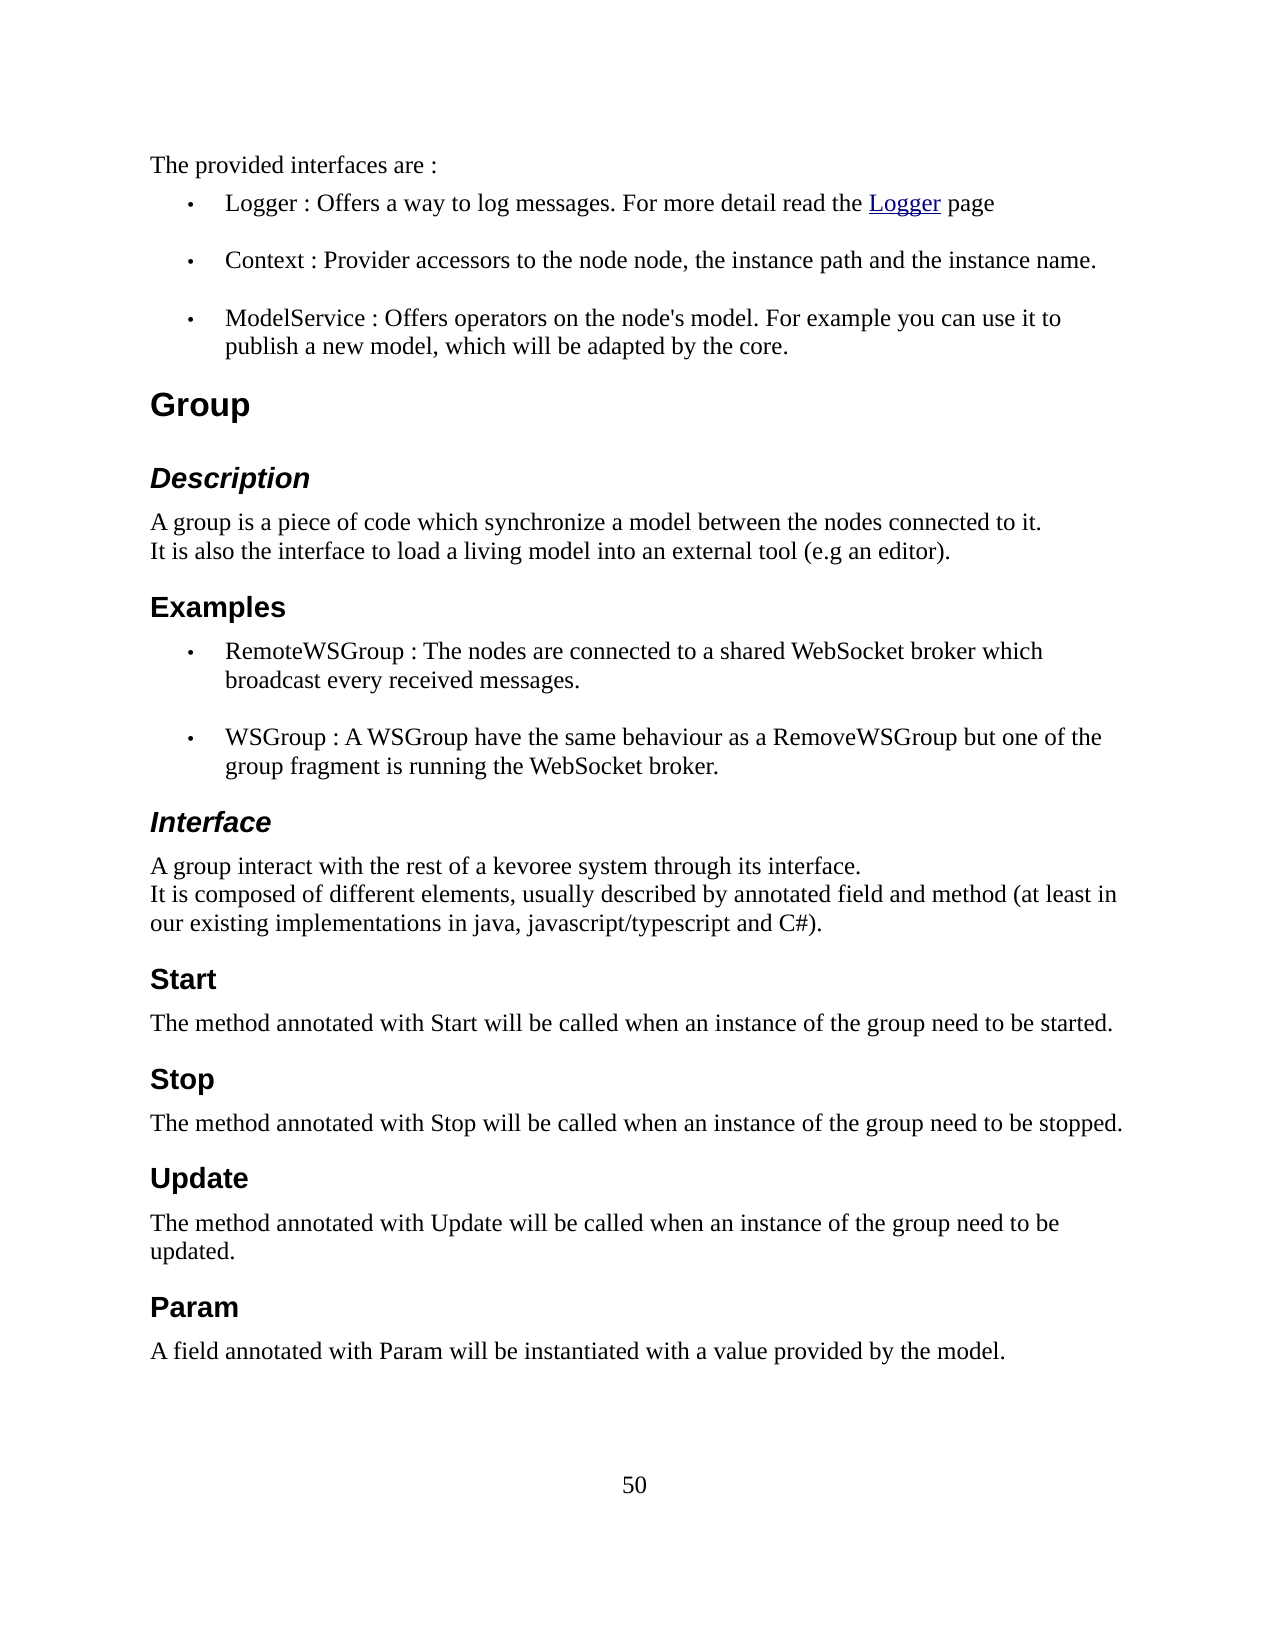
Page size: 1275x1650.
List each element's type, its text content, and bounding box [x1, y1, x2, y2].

subtitle Group [150, 385, 1125, 424]
text A field annotated with Param will be instantiated with a value provided by the model. [150, 1336, 1125, 1365]
subtitle Description [150, 461, 1125, 495]
text The provided interfaces are : [150, 150, 1125, 179]
subtitle Examples [150, 590, 1125, 623]
list RemoteWSGroup : The nodes are connected to a shared WebSocket broker which broadcast every received messages. [187, 636, 1125, 722]
subtitle Start [150, 962, 1125, 996]
list WSGroup : A WSGroup have the same behaviour as a RemoveWSGroup but one of the group fragment is running the WebSocket broker. [187, 722, 1125, 780]
text The method annotated with Start will be called when an instance of the group need to be started. [150, 1008, 1125, 1037]
list ModelService : Offers operators on the node's model. For example you can use it to publish a new model, which will be adapted by the core. [187, 303, 1125, 360]
subtitle Stop [150, 1062, 1125, 1095]
subtitle Update [150, 1162, 1125, 1195]
text The method annotated with Stop will be called when an instance of the group need to be stopped. [150, 1108, 1125, 1137]
text A group interact with the rest of a kevoree system through its interface. It is composed of different elements, usually described by annotated field and method (at least in our existing implementations in java, javascript/typescript and C#). [150, 851, 1125, 937]
list Context : Provider accessors to the node node, the instance path and the instance name. [187, 245, 1125, 303]
text A group is a piece of code which synchronize a model between the nodes connected to it. It is also the interface to load a living model into an external tool (e.g an editor). [150, 507, 1125, 565]
list Logger : Offers a way to log messages. For more detail read the Logger page [187, 188, 1125, 245]
subtitle Param [150, 1290, 1125, 1324]
text The method annotated with Update will be called when an instance of the group need to be updated. [150, 1208, 1125, 1265]
subtitle Interface [150, 805, 1125, 838]
